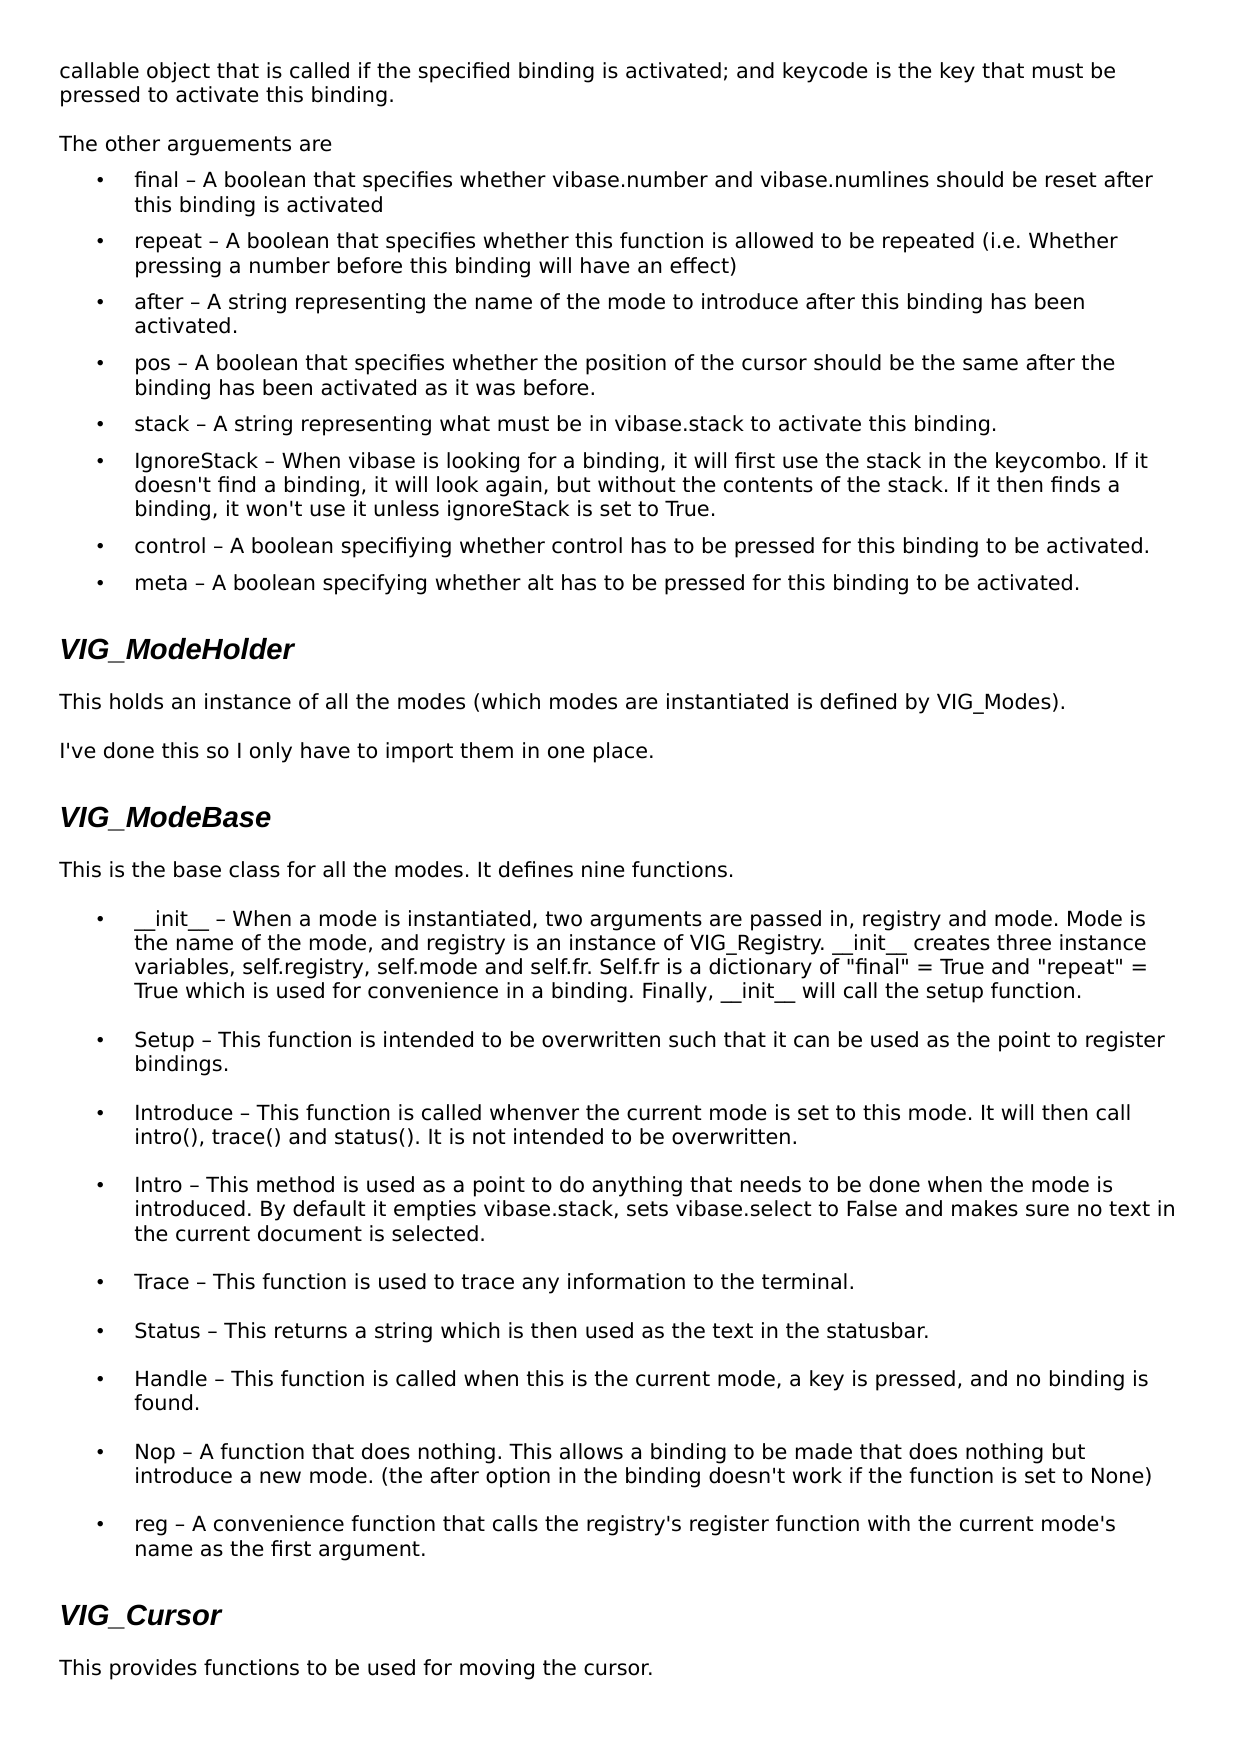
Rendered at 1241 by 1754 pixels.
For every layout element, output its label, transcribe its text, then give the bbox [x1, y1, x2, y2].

text I've done this so I only have to import them in one place. [59, 739, 1181, 763]
list pos – A boolean that specifies whether the position of the cursor should be the same after the binding has been activated as it was before. [97, 351, 1181, 400]
subtitle VIG_Cursor [59, 1598, 1181, 1632]
list repeat – A boolean that specifies whether this function is allowed to be repeated (i.e. Whether pressing a number before this binding will have an effect) [97, 229, 1181, 278]
list Intro – This method is used as a point to do anything that needs to be done when the mode is introduced. By default it empties vibase.stack, sets vibase.select to False and makes sure no text in the current document is selected. [97, 1173, 1181, 1246]
subtitle VIG_ModeBase [59, 800, 1181, 834]
list Status – This returns a string which is then used as the text in the statusbar. [97, 1319, 1181, 1343]
list after – A string representing the name of the mode to introduce after this binding has been activated. [97, 290, 1181, 339]
text This is the base class for all the modes. It defines nine functions. [59, 858, 1181, 882]
list Setup – This function is intended to be overwritten such that it can be used as the point to register bindings. [97, 1028, 1181, 1076]
subtitle VIG_ModeHolder [59, 632, 1181, 666]
list Trace – This function is used to trace any information to the terminal. [97, 1270, 1181, 1294]
list IgnoreStack – When vibase is looking for a binding, it will first use the stack in the keycombo. If it doesn't find a binding, it will look again, but without the contents of the stack. If it then finds a binding, it won't use it unless ignoreStack is set to True. [97, 449, 1181, 522]
list Handle – This function is called when this is the current mode, a key is pressed, and no binding is found. [97, 1367, 1181, 1416]
list Nop – A function that does nothing. This allows a binding to be made that does nothing but introduce a new mode. (the after option in the binding doesn't work if the function is set to None) [97, 1440, 1181, 1488]
list Introduce – This function is called whenver the current mode is set to this mode. It will then call intro(), trace() and status(). It is not intended to be overwritten. [97, 1101, 1181, 1149]
text callable object that is called if the specified binding is activated; and keycode is the key that must be pressed to activate this binding. [59, 59, 1181, 108]
list final – A boolean that specifies whether vibase.number and vibase.numlines should be reset after this binding is activated [97, 168, 1181, 217]
list meta – A boolean specifying whether alt has to be pressed for this binding to be activated. [97, 571, 1181, 595]
text The other arguements are [59, 132, 1181, 156]
list control – A boolean specifiying whether control has to be pressed for this binding to be activated. [97, 534, 1181, 558]
list reg – A convenience function that calls the registry's register function with the current mode's name as the first argument. [97, 1512, 1181, 1561]
text This holds an instance of all the modes (which modes are instantiated is defined by VIG_Modes). [59, 690, 1181, 714]
text This provides functions to be used for moving the cursor. [59, 1656, 1181, 1681]
list __init__ – When a mode is instantiated, two arguments are passed in, registry and mode. Mode is the name of the mode, and registry is an instance of VIG_Registry. __init__ creates three instance variables, self.registry, self.mode and self.fr. Self.fr is a dictionary of "final" = True and "repeat" = True which is used for convenience in a binding. Finally, __init__ will call the setup function. [97, 907, 1181, 1004]
list stack – A string representing what must be in vibase.stack to activate this binding. [97, 412, 1181, 436]
